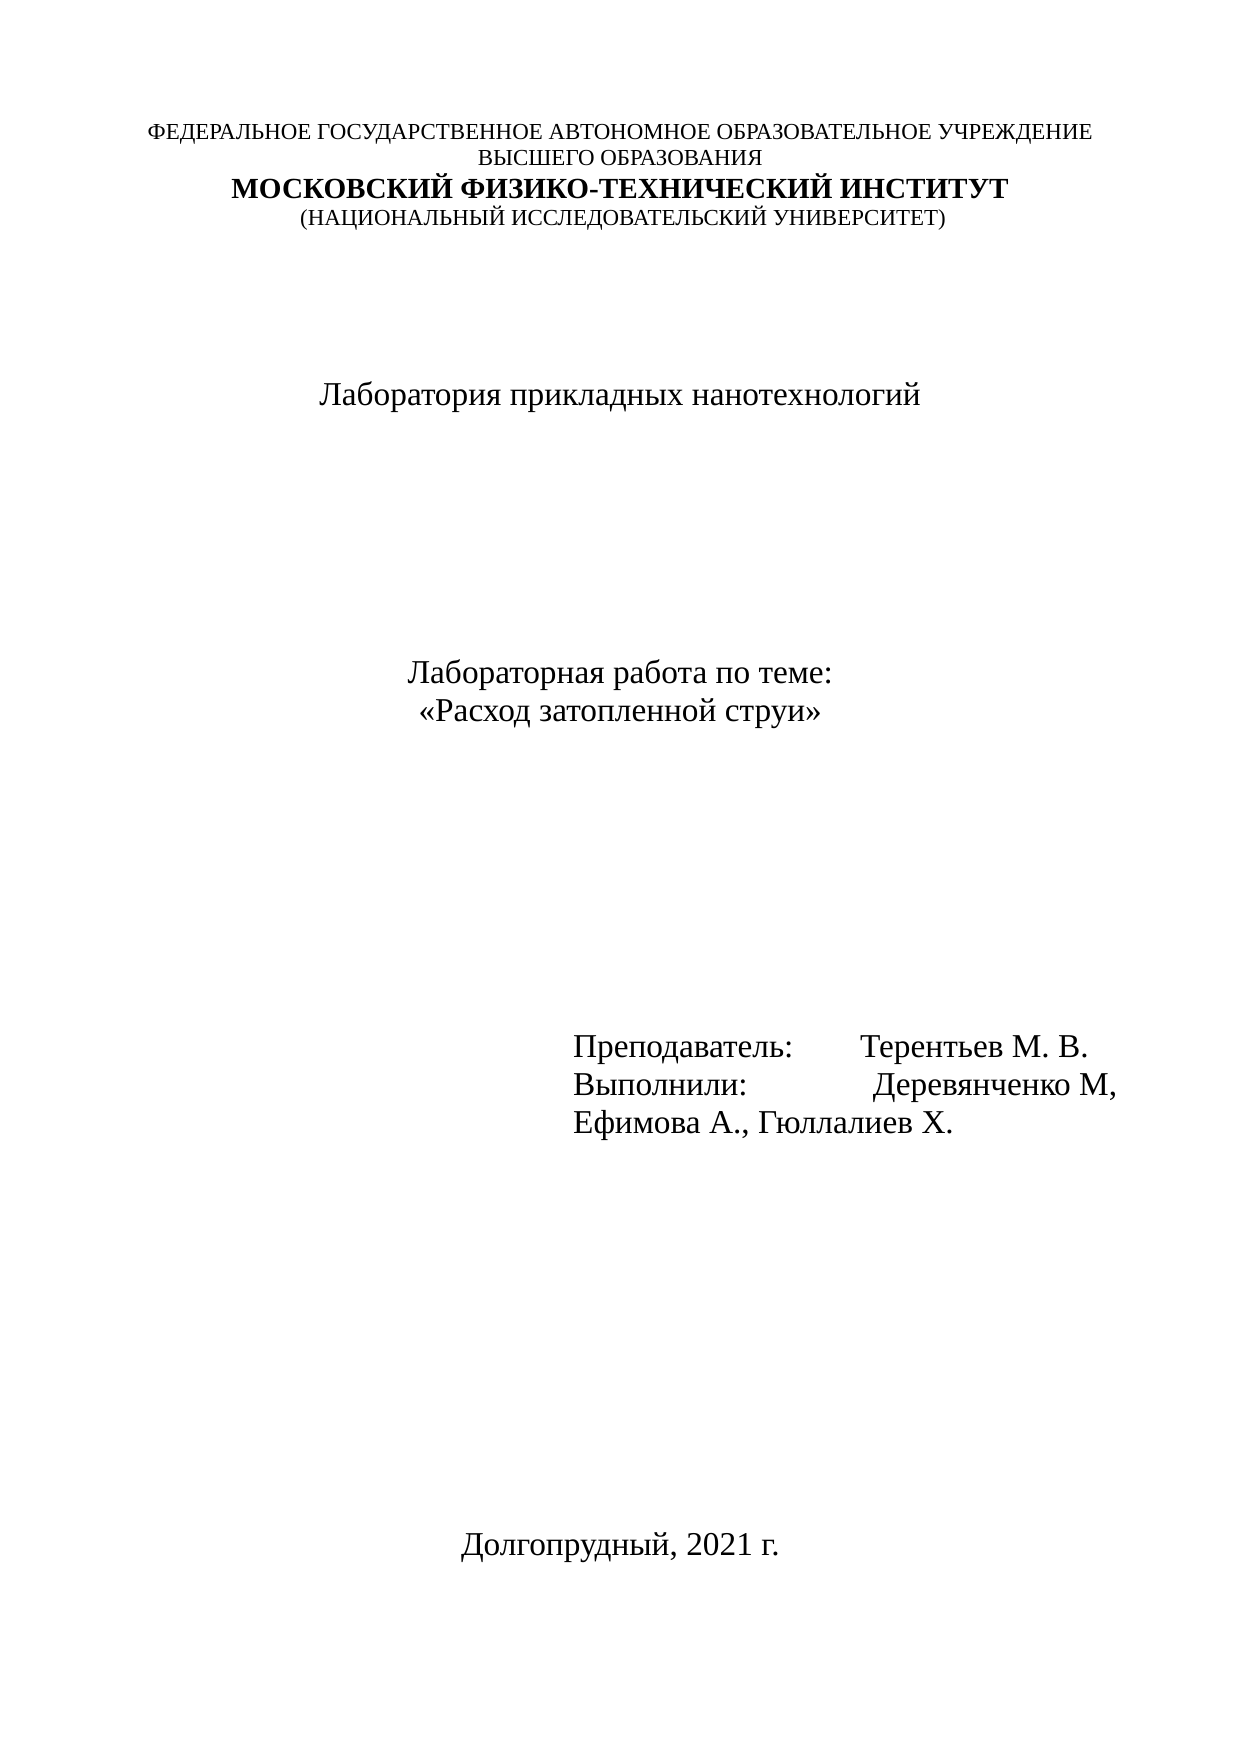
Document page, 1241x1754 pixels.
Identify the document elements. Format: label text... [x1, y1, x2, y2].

text «Расход затопленной струи» [118, 691, 1122, 729]
text Лабораторная работа по теме: [118, 652, 1122, 691]
text Долгопрудный, 2021 г. [118, 1524, 1122, 1563]
text ВЫСШЕГО ОБРАЗОВАНИЯ [118, 144, 1122, 171]
text Лаборатория прикладных нанотехнологий [118, 374, 1122, 413]
text ФЕДЕРАЛЬНОЕ ГОСУДАРСТВЕННОЕ АВТОНОМНОЕ ОБРАЗОВАТЕЛЬНОЕ УЧРЕЖДЕНИЕ [118, 118, 1122, 144]
text Преподаватель: Терентьев М. В. [573, 1026, 1122, 1064]
text (НАЦИОНАЛЬНЫЙ ИССЛЕДОВАТЕЛЬСКИЙ УНИВЕРСИТЕТ) [118, 204, 1122, 231]
text МОСКОВСКИЙ ФИЗИКО-ТЕХНИЧЕСКИЙ ИНСТИТУТ [118, 171, 1122, 204]
text Выполнили: Деревянченко М, Ефимова А., Гюллалиев Х. [573, 1064, 1122, 1141]
